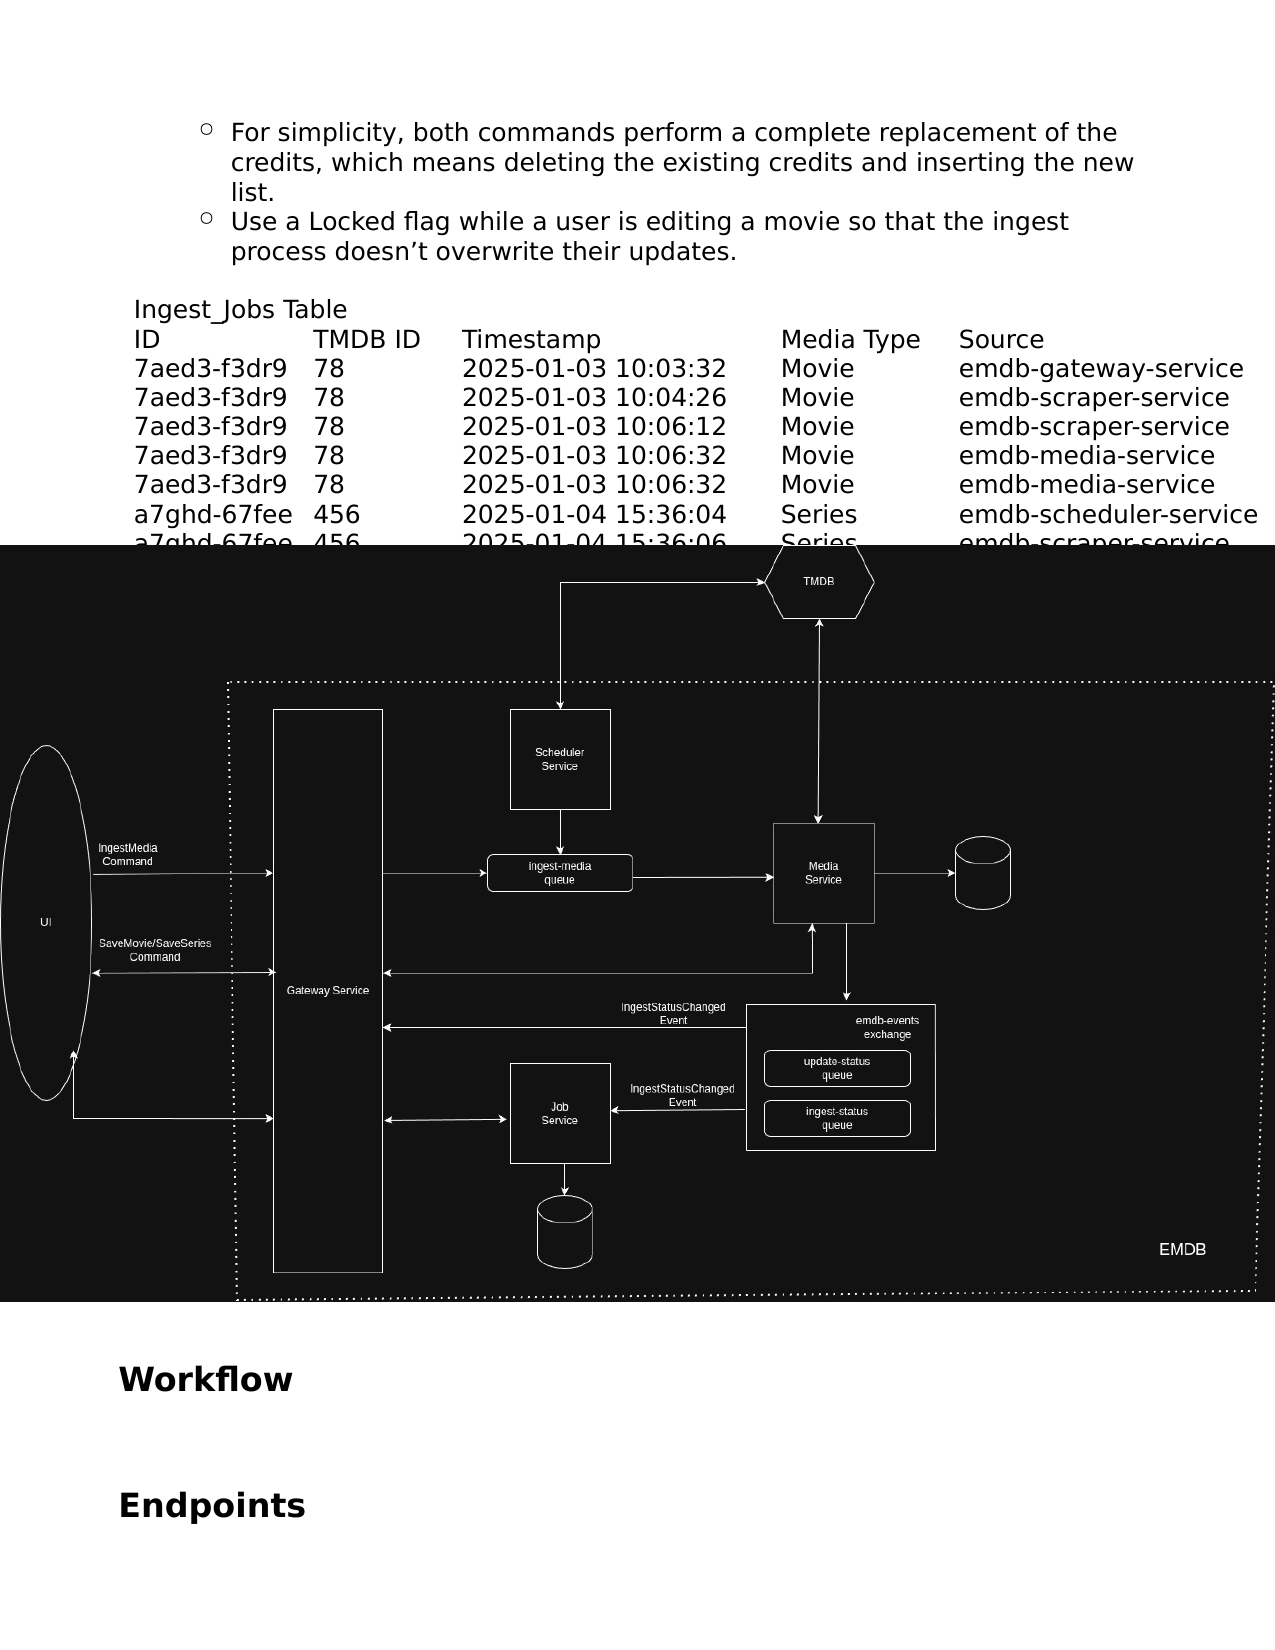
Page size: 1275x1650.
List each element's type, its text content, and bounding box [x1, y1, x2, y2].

table_cell 2025-01-04 15:36:06 [462, 529, 781, 545]
table_cell 78 [313, 354, 462, 383]
table_cell 2025-01-04 15:36:04 [462, 500, 781, 529]
table_cell TMDB ID [313, 325, 462, 354]
table_cell a7ghd-67fee [134, 529, 313, 545]
table_cell Timestamp [462, 325, 781, 354]
table_cell ID [134, 325, 313, 354]
table_cell 2025-01-03 10:06:12 [462, 412, 781, 441]
table_cell 7aed3-f3dr9 [134, 383, 313, 412]
table_cell 2025-01-03 10:04:26 [462, 383, 781, 412]
table_cell 7aed3-f3dr9 [134, 441, 313, 471]
table_cell Movie [781, 412, 959, 441]
table_cell 7aed3-f3dr9 [134, 412, 313, 441]
text Endpoints [118, 1487, 1157, 1526]
table_cell Movie [781, 471, 959, 500]
table_cell Series [781, 529, 959, 545]
list For simplicity, both commands perform a complete replacement of the credits, which means deleting the existing credits and inserting the new list. [193, 118, 1157, 207]
table_cell emdb-scraper-service [959, 383, 1275, 412]
text Workflow [118, 1360, 1157, 1399]
table_cell Source [959, 325, 1275, 354]
table_cell Movie [781, 354, 959, 383]
table_cell 78 [313, 441, 462, 471]
table_cell a7ghd-67fee [134, 500, 313, 529]
table_cell 7aed3-f3dr9 [134, 354, 313, 383]
table_cell Movie [781, 441, 959, 471]
picture [0, 545, 1275, 1302]
table_cell emdb-media-service [959, 471, 1275, 500]
table_cell 456 [313, 500, 462, 529]
table_cell 2025-01-03 10:06:32 [462, 441, 781, 471]
table_cell 2025-01-03 10:03:32 [462, 354, 781, 383]
table_cell emdb-scraper-service [959, 412, 1275, 441]
table_cell 78 [313, 383, 462, 412]
table_cell Movie [781, 383, 959, 412]
table_cell 7aed3-f3dr9 [134, 471, 313, 500]
table_cell 456 [313, 529, 462, 545]
table_cell 2025-01-03 10:06:32 [462, 471, 781, 500]
table_cell 78 [313, 471, 462, 500]
table_cell emdb-scraper-service [959, 529, 1275, 545]
table_cell emdb-gateway-service [959, 354, 1275, 383]
list Use a Locked flag while a user is editing a movie so that the ingest process doesn’t overwrite their updates. [193, 207, 1157, 266]
table_cell emdb-media-service [959, 441, 1275, 471]
table_cell Media Type [781, 325, 959, 354]
table_cell 78 [313, 412, 462, 441]
table_header Ingest_Jobs Table [134, 296, 1275, 325]
table_cell Series [781, 500, 959, 529]
table_cell emdb-scheduler-service [959, 500, 1275, 529]
